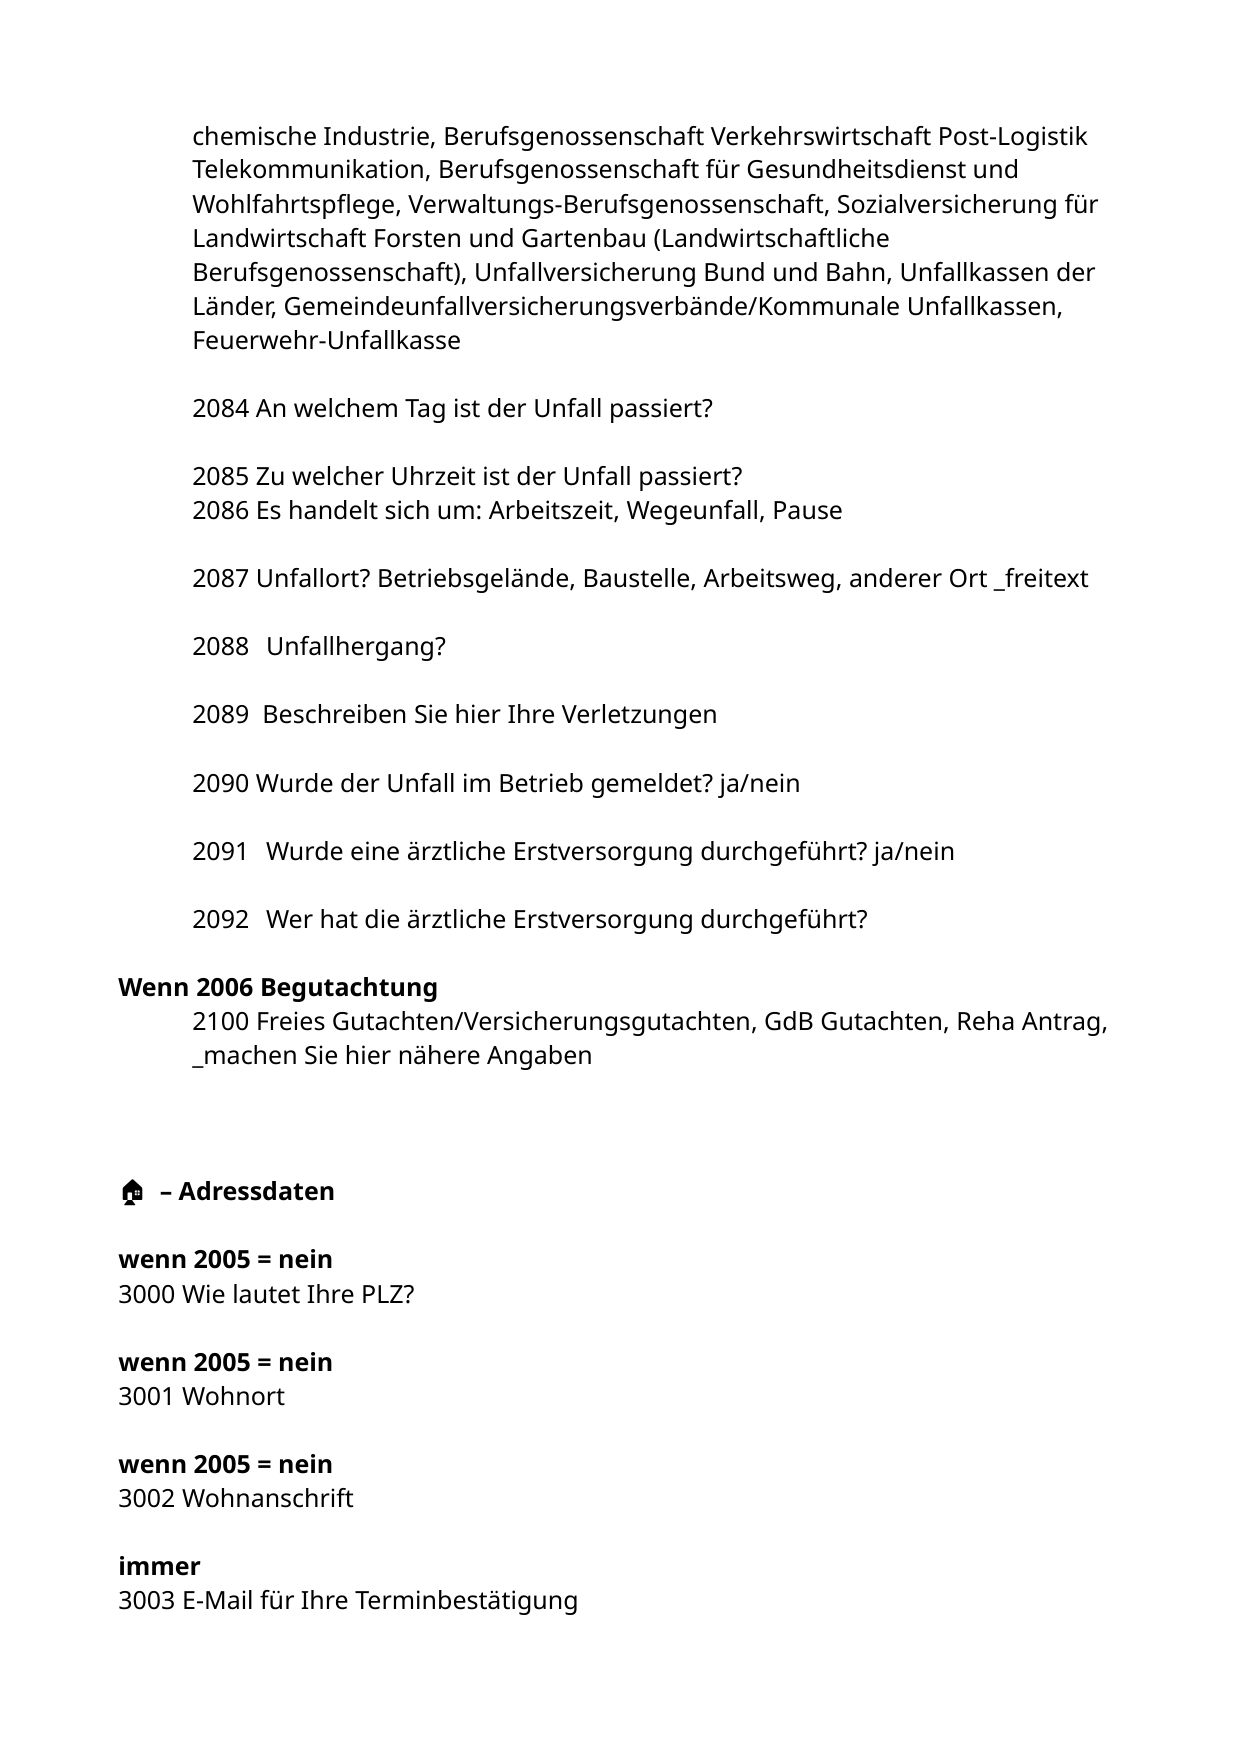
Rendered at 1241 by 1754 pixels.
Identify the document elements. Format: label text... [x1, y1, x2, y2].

text 2089 Beschreiben Sie hier Ihre Verletzungen [118, 697, 1122, 731]
text immer [118, 1549, 1122, 1583]
text 3003 E‑Mail für Ihre Terminbestätigung [118, 1583, 1122, 1617]
text wenn 2005 = nein [118, 1447, 1122, 1481]
text Wenn 2006 Begutachtung [118, 970, 1122, 1004]
text 2087 Unfallort? Betriebsgelände, Baustelle, Arbeitsweg, anderer Ort _freitext [118, 561, 1122, 595]
text wenn 2005 = nein [118, 1242, 1122, 1276]
text 2100 Freies Gutachten/Versicherungsgutachten, GdB Gutachten, Reha Antrag, _machen Sie hier nähere Angaben [118, 1004, 1122, 1072]
text 3001 Wohnort [118, 1378, 1122, 1412]
text 2085 Zu welcher Uhrzeit ist der Unfall passiert? [192, 459, 1122, 493]
text 3000 Wie lautet Ihre PLZ? [118, 1276, 1122, 1310]
text 3002 Wohnanschrift [118, 1481, 1122, 1515]
text 2086 Es handelt sich um: Arbeitszeit, Wegeunfall, Pause [192, 493, 1122, 527]
text 🏠 – Adressdaten [118, 1174, 1122, 1208]
text 2088 Unfallhergang? [118, 629, 1122, 663]
text 2090 Wurde der Unfall im Betrieb gemeldet? ja/nein [118, 765, 1122, 799]
text 2092 Wer hat die ärztliche Erstversorgung durchgeführt? [118, 902, 1122, 936]
text 2084 An welchem Tag ist der Unfall passiert? [192, 391, 1122, 425]
text chemische Industrie, Berufsgenossenschaft Verkehrswirtschaft Post-Logistik Telekommunikation, Berufsgenossenschaft für Gesundheitsdienst und Wohlfahrtspflege, Verwaltungs-Berufsgenossenschaft, Sozialversicherung für Landwirtschaft Forsten und Gartenbau (Landwirtschaftliche Berufsgenossenschaft), Unfallversicherung Bund und Bahn, Unfallkassen der Länder, Gemeindeunfallversicherungsverbände/Kommunale Unfallkassen, Feuerwehr-Unfallkasse [192, 118, 1122, 357]
text 2091 Wurde eine ärztliche Erstversorgung durchgeführt? ja/nein [118, 833, 1122, 867]
text wenn 2005 = nein [118, 1344, 1122, 1378]
